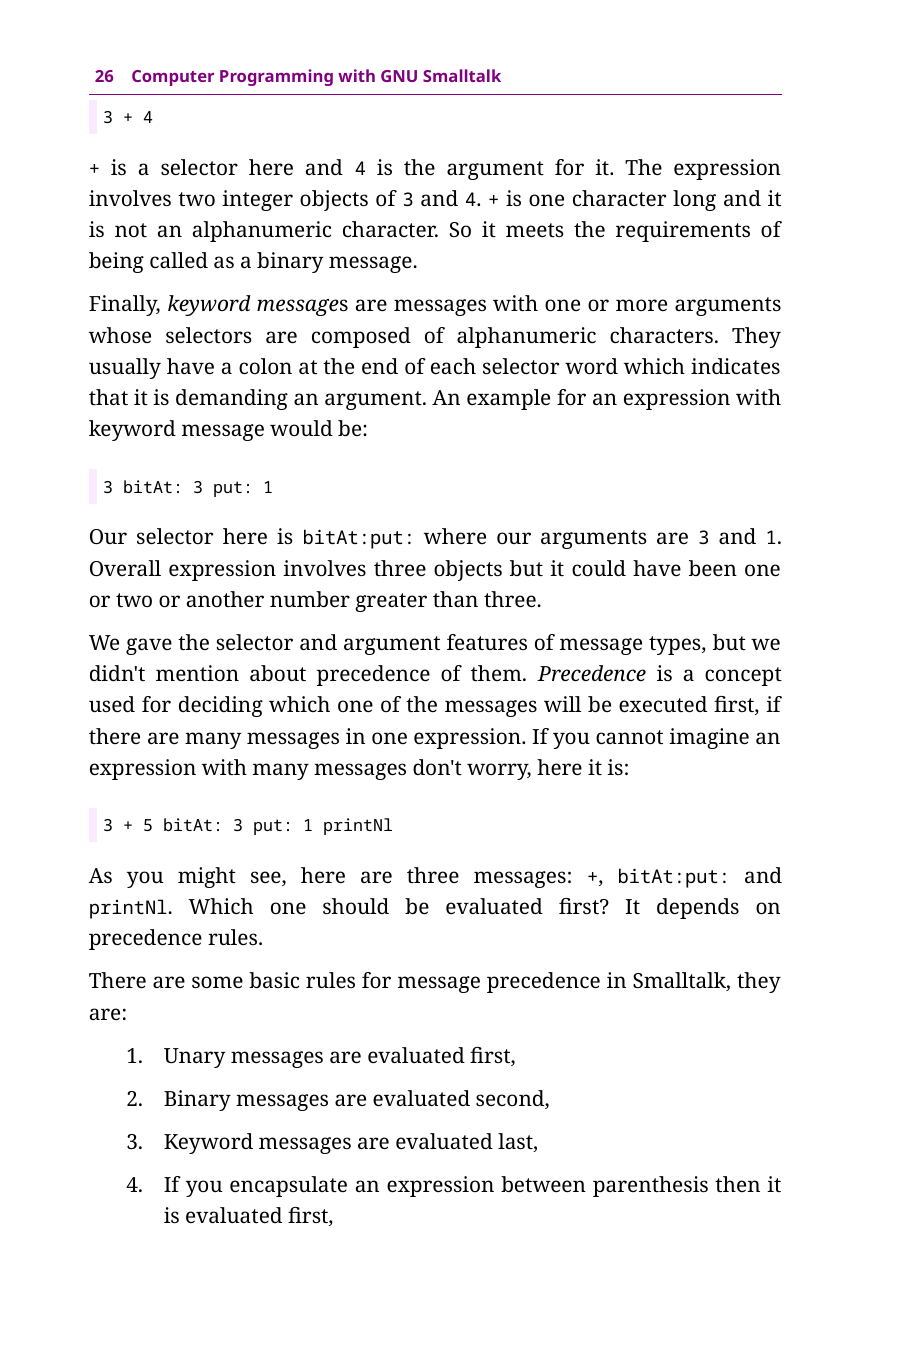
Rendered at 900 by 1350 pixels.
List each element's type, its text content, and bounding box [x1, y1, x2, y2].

text Our selector here is bitAt:put: where our arguments are 3 and 1. Overall expression involves three objects but it could have been one or two or another number greater than three. [88, 522, 782, 613]
list If you encapsulate an expression between parenthesis then it is evaluated first, [126, 1170, 782, 1229]
text + is a selector here and 4 is the argument for it. The expression involves two integer objects of 3 and 4. + is one character long and it is not an alphanumeric character. So it meets the requirements of being called as a binary message. [88, 153, 782, 275]
list Binary messages are evaluated second, [126, 1084, 782, 1112]
text There are some basic rules for message precedence in Smalltalk, they are: [88, 966, 782, 1026]
text As you might see, here are three messages: +, bitAt:put: and printNl. Which one should be evaluated first? It depends on precedence rules. [88, 861, 782, 952]
text Finally, keyword messages are messages with one or more arguments whose selectors are composed of alphanumeric characters. They usually have a colon at the end of each selector word which indicates that it is demanding an argument. An example for an expression with keyword message would be: [88, 289, 782, 443]
text 3 bitAt: 3 put: 1 [97, 469, 782, 504]
text 3 + 5 bitAt: 3 put: 1 printNl [97, 808, 782, 842]
list Unary messages are evaluated first, [126, 1041, 782, 1069]
text We gave the selector and argument features of message types, but we didn't mention about precedence of them. Precedence is a concept used for deciding which one of the messages will be executed first, if there are many messages in one expression. If you cannot imagine an expression with many messages don't worry, here it is: [88, 628, 782, 781]
text 3 + 4 [97, 100, 782, 134]
list Keyword messages are evaluated last, [126, 1127, 782, 1155]
